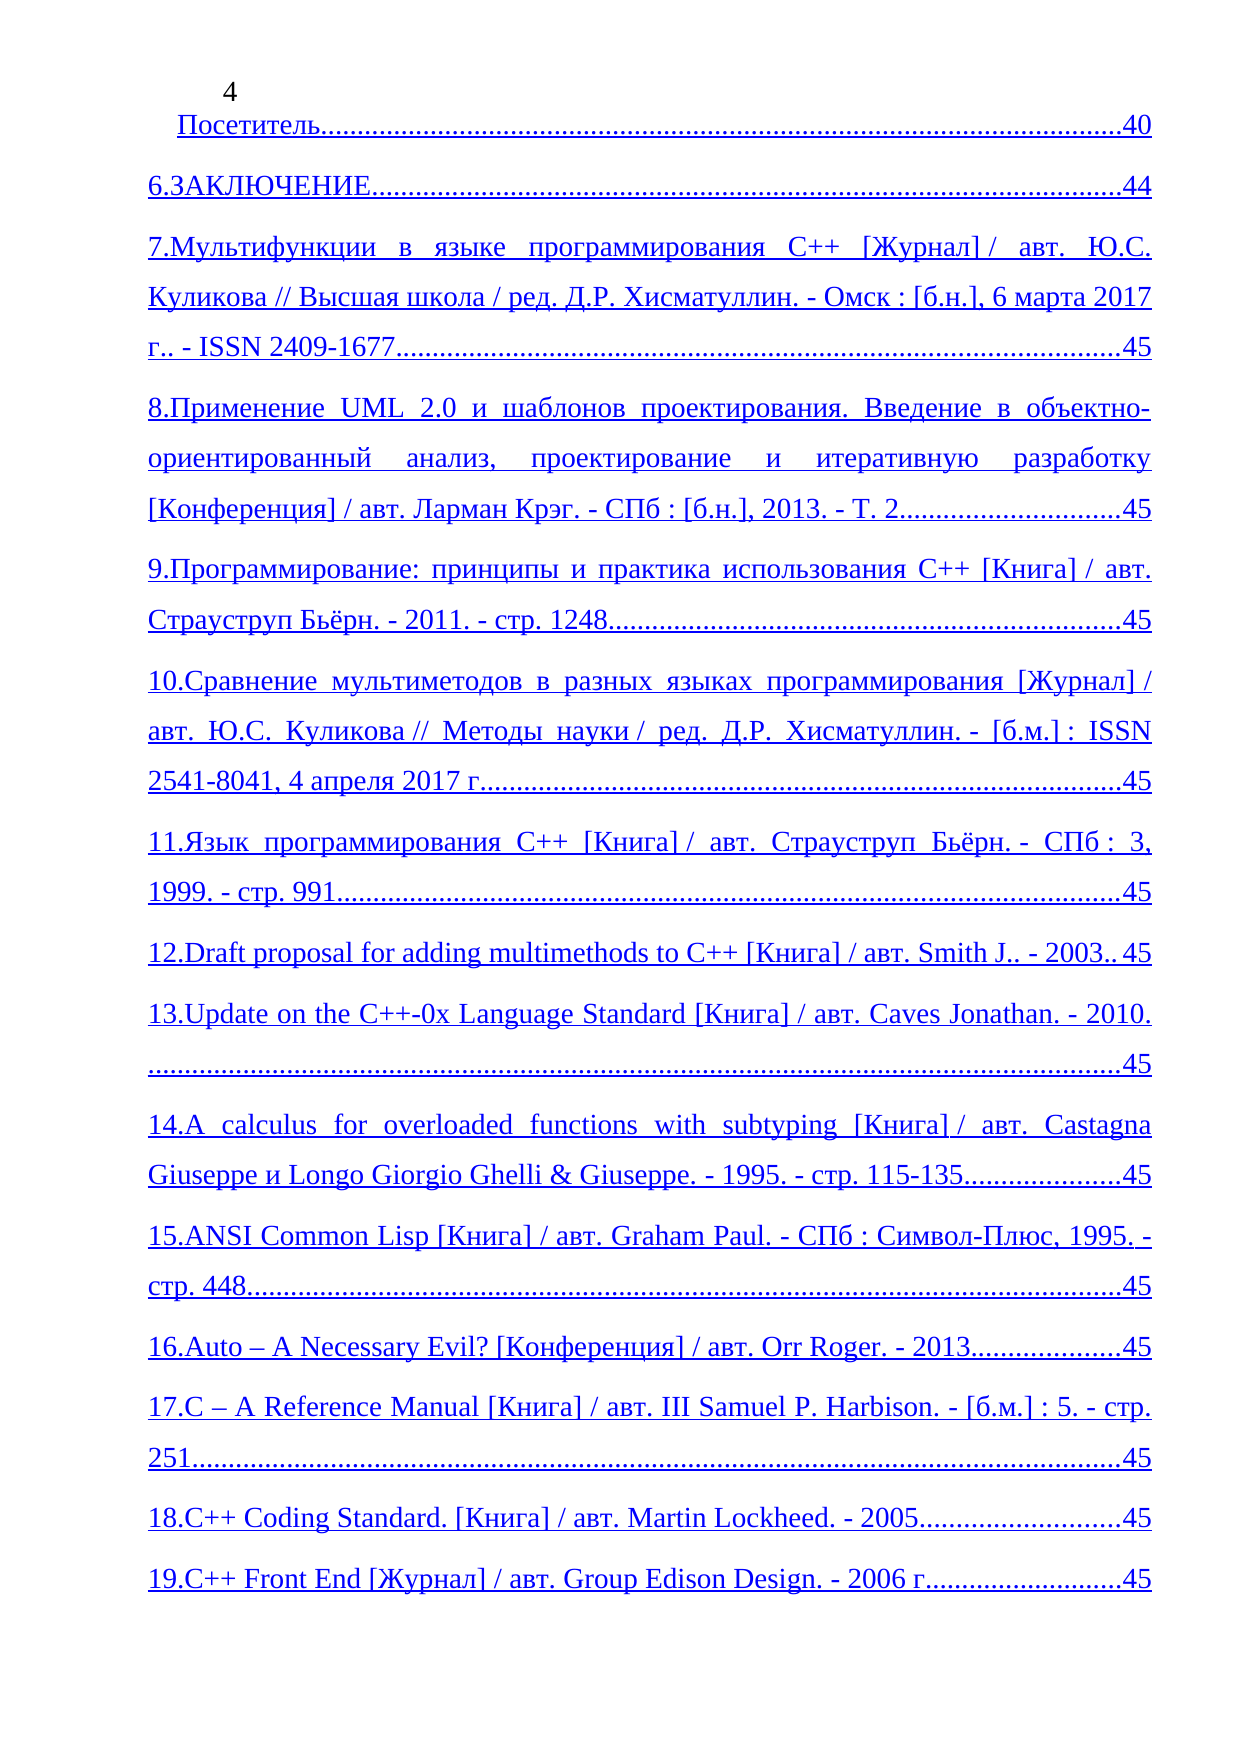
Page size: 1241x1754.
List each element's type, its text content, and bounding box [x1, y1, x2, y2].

text 16.Auto – A Necessary Evil? [Конференция] / авт. Orr Roger. - 2013. 45 [148, 1329, 1152, 1358]
text 9.Программирование: принципы и практика использования C++ [Книга] / авт. Страуструп Бьёрн. - 2011. - стр. 1248. 45 [148, 552, 1152, 581]
text 14.A calculus for overloaded functions with subtyping [Книга] / авт. Castagna Giuseppe и Longo Giorgio Ghelli & Giuseppe. - 1995. - стр. 115-135. 45 [148, 1137, 1152, 1186]
text 7.Мультифункции в языке программирования С++ [Журнал] / авт. Ю.С. Куликова // Высшая школа / ред. Д.Р. Хисматуллин. - Омск : [б.н.], 6 марта 2017 г.. - ISSN 2409-1677. 45 [148, 310, 1152, 359]
text 15.ANSI Common Lisp [Книга] / авт. Graham Paul. - СПб : Символ-Плюс, 1995. - стр. 448. 45 [148, 1248, 1152, 1297]
text 10.Сравнение мультиметодов в разных языках программирования [Журнал] / авт. Ю.С. Куликова // Методы науки / ред. Д.Р. Хисматуллин. - [б.м.] : ISSN 2541-8041, 4 апреля 2017 г.. 45 [148, 693, 1152, 742]
text 10.Сравнение мультиметодов в разных языках программирования [Журнал] / авт. Ю.С. Куликова // Методы науки / ред. Д.Р. Хисматуллин. - [б.м.] : ISSN 2541-8041, 4 апреля 2017 г.. 45 [148, 663, 1152, 692]
text 14.A calculus for overloaded functions with subtyping [Книга] / авт. Castagna Giuseppe и Longo Giorgio Ghelli & Giuseppe. - 1995. - стр. 115-135. 45 [148, 1107, 1152, 1136]
text 7.Мультифункции в языке программирования С++ [Журнал] / авт. Ю.С. Куликова // Высшая школа / ред. Д.Р. Хисматуллин. - Омск : [б.н.], 6 марта 2017 г.. - ISSN 2409-1677. 45 [148, 229, 1152, 258]
text 6.ЗАКЛЮЧЕНИЕ 44 [148, 168, 1152, 197]
text 19.C++ Front End [Журнал] / авт. Group Edison Design. - 2006 г.. 45 [148, 1561, 1152, 1590]
text 13.Update on the C++-0x Language Standard [Книга] / авт. Caves Jonathan. - 2010. 45 [148, 1026, 1152, 1075]
text 17.C – A Reference Manual [Книга] / авт. III Samuel P. Harbison. - [б.м.] : 5. - стр. 251. 45 [148, 1389, 1152, 1419]
text 18.C++ Coding Standard. [Книга] / авт. Martin Lockheed. - 2005. 45 [148, 1501, 1152, 1530]
text 10.Сравнение мультиметодов в разных языках программирования [Журнал] / авт. Ю.С. Куликова // Методы науки / ред. Д.Р. Хисматуллин. - [б.м.] : ISSN 2541-8041, 4 апреля 2017 г.. 45 [148, 744, 1152, 792]
text 17.C – A Reference Manual [Книга] / авт. III Samuel P. Harbison. - [б.м.] : 5. - стр. 251. 45 [148, 1420, 1152, 1469]
text 11.Язык программирования C++ [Книга] / авт. Страуструп Бьёрн. - СПб : 3, 1999. - стр. 991. 45 [148, 855, 1152, 903]
text Посетитель 40 [177, 107, 1152, 136]
text 12.Draft proposal for adding multimethods to C++ [Книга] / авт. Smith J.. - 2003. 45 [148, 935, 1152, 964]
text 8.Применение UML 2.0 и шаблонов проектирования. Введение в объектно-ориентированный анализ, проектирование и итеративную разработку [Конференция] / авт. Ларман Крэг. - СПб : [б.н.], 2013. - Т. 2. 45 [148, 390, 1152, 470]
text 9.Программирование: принципы и практика использования C++ [Книга] / авт. Страуструп Бьёрн. - 2011. - стр. 1248. 45 [148, 582, 1152, 631]
text 7.Мультифункции в языке программирования С++ [Журнал] / авт. Ю.С. Куликова // Высшая школа / ред. Д.Р. Хисматуллин. - Омск : [б.н.], 6 марта 2017 г.. - ISSN 2409-1677. 45 [148, 260, 1152, 308]
text 15.ANSI Common Lisp [Книга] / авт. Graham Paul. - СПб : Символ-Плюс, 1995. - стр. 448. 45 [148, 1218, 1152, 1247]
text 13.Update on the C++-0x Language Standard [Книга] / авт. Caves Jonathan. - 2010. 45 [148, 996, 1152, 1025]
text 11.Язык программирования C++ [Книга] / авт. Страуструп Бьёрн. - СПб : 3, 1999. - стр. 991. 45 [148, 824, 1152, 853]
text 8.Применение UML 2.0 и шаблонов проектирования. Введение в объектно-ориентированный анализ, проектирование и итеративную разработку [Конференция] / авт. Ларман Крэг. - СПб : [б.н.], 2013. - Т. 2. 45 [148, 471, 1152, 520]
